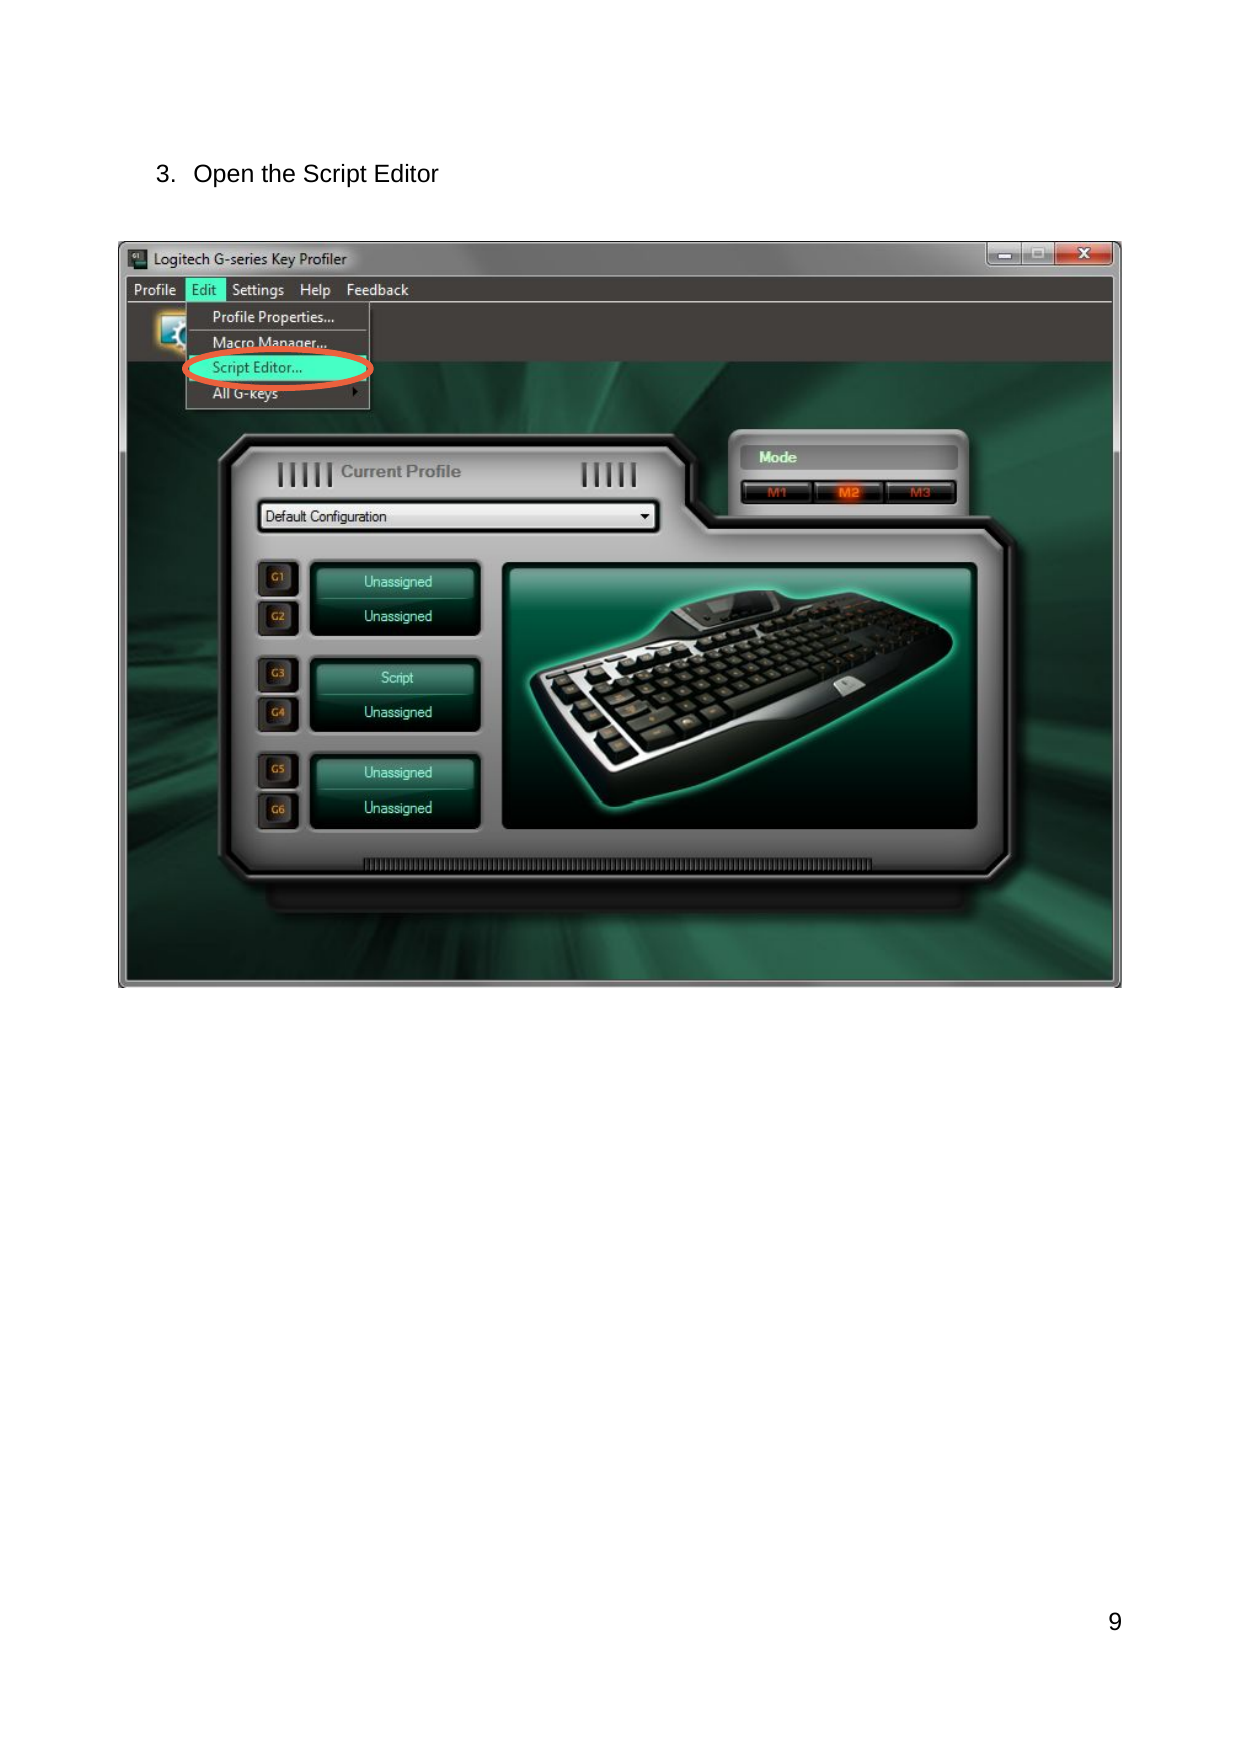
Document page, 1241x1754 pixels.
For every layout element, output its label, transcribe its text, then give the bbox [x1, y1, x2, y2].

list Open the Script Editor [156, 159, 1122, 188]
picture [118, 241, 1123, 988]
